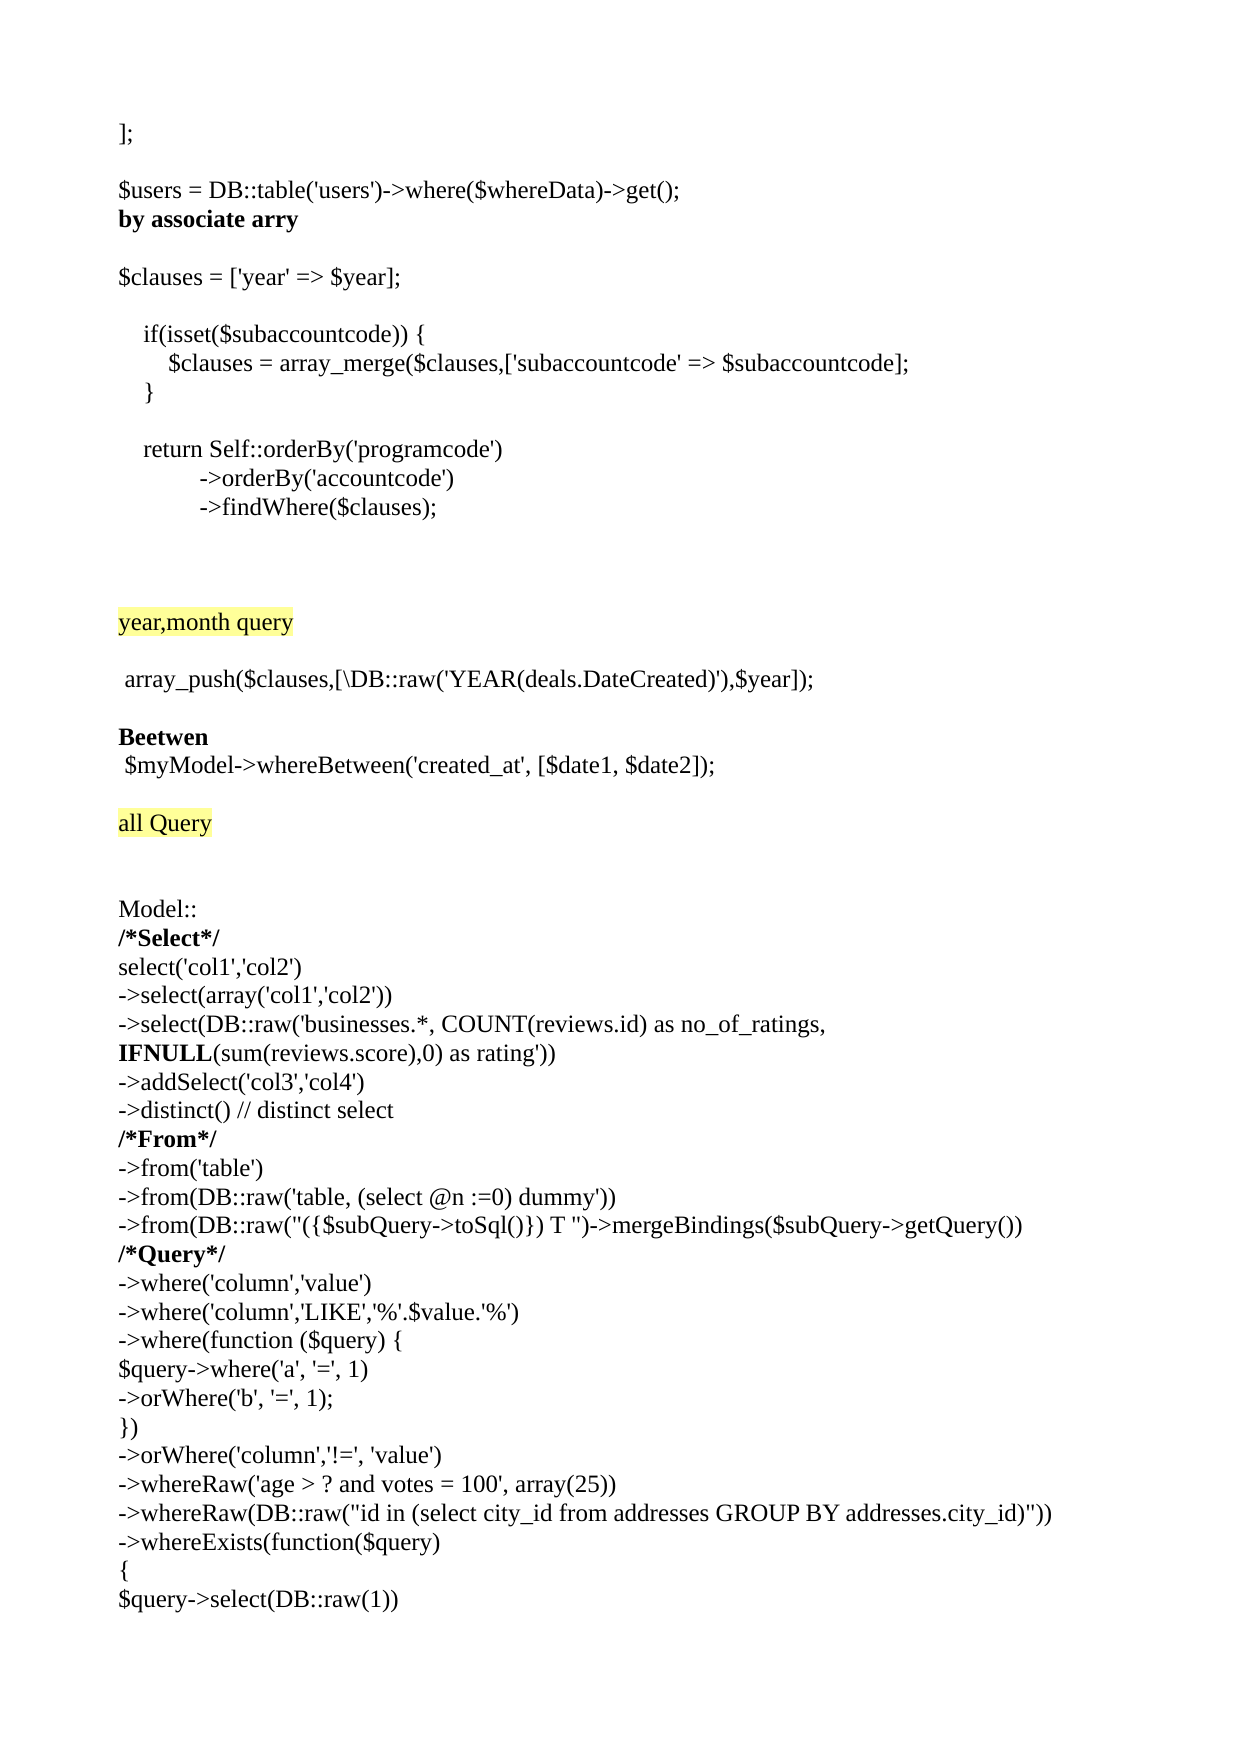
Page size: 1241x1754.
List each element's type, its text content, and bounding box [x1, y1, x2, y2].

text ->from(DB::raw("({$subQuery->toSql()}) T ")->mergeBindings($subQuery->getQuery()) [118, 1211, 1122, 1239]
text ->from(DB::raw('table, (select @n :=0) dummy')) [118, 1182, 1122, 1211]
text /*Select*/ [118, 923, 1122, 952]
text { [118, 1556, 1122, 1584]
text ->whereRaw(DB::raw("id in (select city_id from addresses GROUP BY addresses.city_id)")) [118, 1498, 1122, 1527]
text $query->select(DB::raw(1)) [118, 1584, 1122, 1613]
text ->addSelect('col3','col4') [118, 1067, 1122, 1096]
text Model:: [118, 894, 1122, 923]
text if(isset($subaccountcode)) { [118, 319, 1122, 348]
text ->where(function ($query) { [118, 1326, 1122, 1354]
text $users = DB::table('users')->where($whereData)->get(); [118, 176, 1122, 204]
text ->select(DB::raw('businesses.*, COUNT(reviews.id) as no_of_ratings, IFNULL(sum(reviews.score),0) as rating')) [118, 1009, 1122, 1067]
text return Self::orderBy('programcode') [118, 434, 1122, 463]
text ->findWhere($clauses); [118, 492, 1122, 521]
text } [118, 377, 1122, 406]
text ->whereExists(function($query) [118, 1527, 1122, 1556]
text ->where('column','value') [118, 1268, 1122, 1297]
text ->orderBy('accountcode') [118, 463, 1122, 492]
text /*From*/ [118, 1124, 1122, 1153]
text ->whereRaw('age > ? and votes = 100', array(25)) [118, 1469, 1122, 1498]
text by associate arry [118, 204, 1122, 233]
text }) [118, 1412, 1122, 1441]
text ->orWhere('column','!=', 'value') [118, 1441, 1122, 1469]
text select('col1','col2') [118, 952, 1122, 981]
text Beetwen [118, 722, 1122, 751]
text ->from('table') [118, 1153, 1122, 1182]
text $clauses = array_merge($clauses,['subaccountcode' => $subaccountcode]; [118, 348, 1122, 377]
text ->orWhere('b', '=', 1); [118, 1383, 1122, 1412]
text $clauses = ['year' => $year]; [118, 262, 1122, 291]
text /*Query*/ [118, 1239, 1122, 1268]
text ->distinct() // distinct select [118, 1096, 1122, 1124]
text array_push($clauses,[\DB::raw('YEAR(deals.DateCreated)'),$year]); [118, 664, 1122, 693]
text $myModel->whereBetween('created_at', [$date1, $date2]); [118, 751, 1122, 779]
text ->select(array('col1','col2')) [118, 981, 1122, 1009]
text all Query [118, 808, 1122, 837]
text $query->where('a', '=', 1) [118, 1354, 1122, 1383]
text year,month query [118, 607, 1122, 636]
text ->where('column','LIKE','%'.$value.'%') [118, 1297, 1122, 1326]
text ]; [118, 118, 1122, 147]
